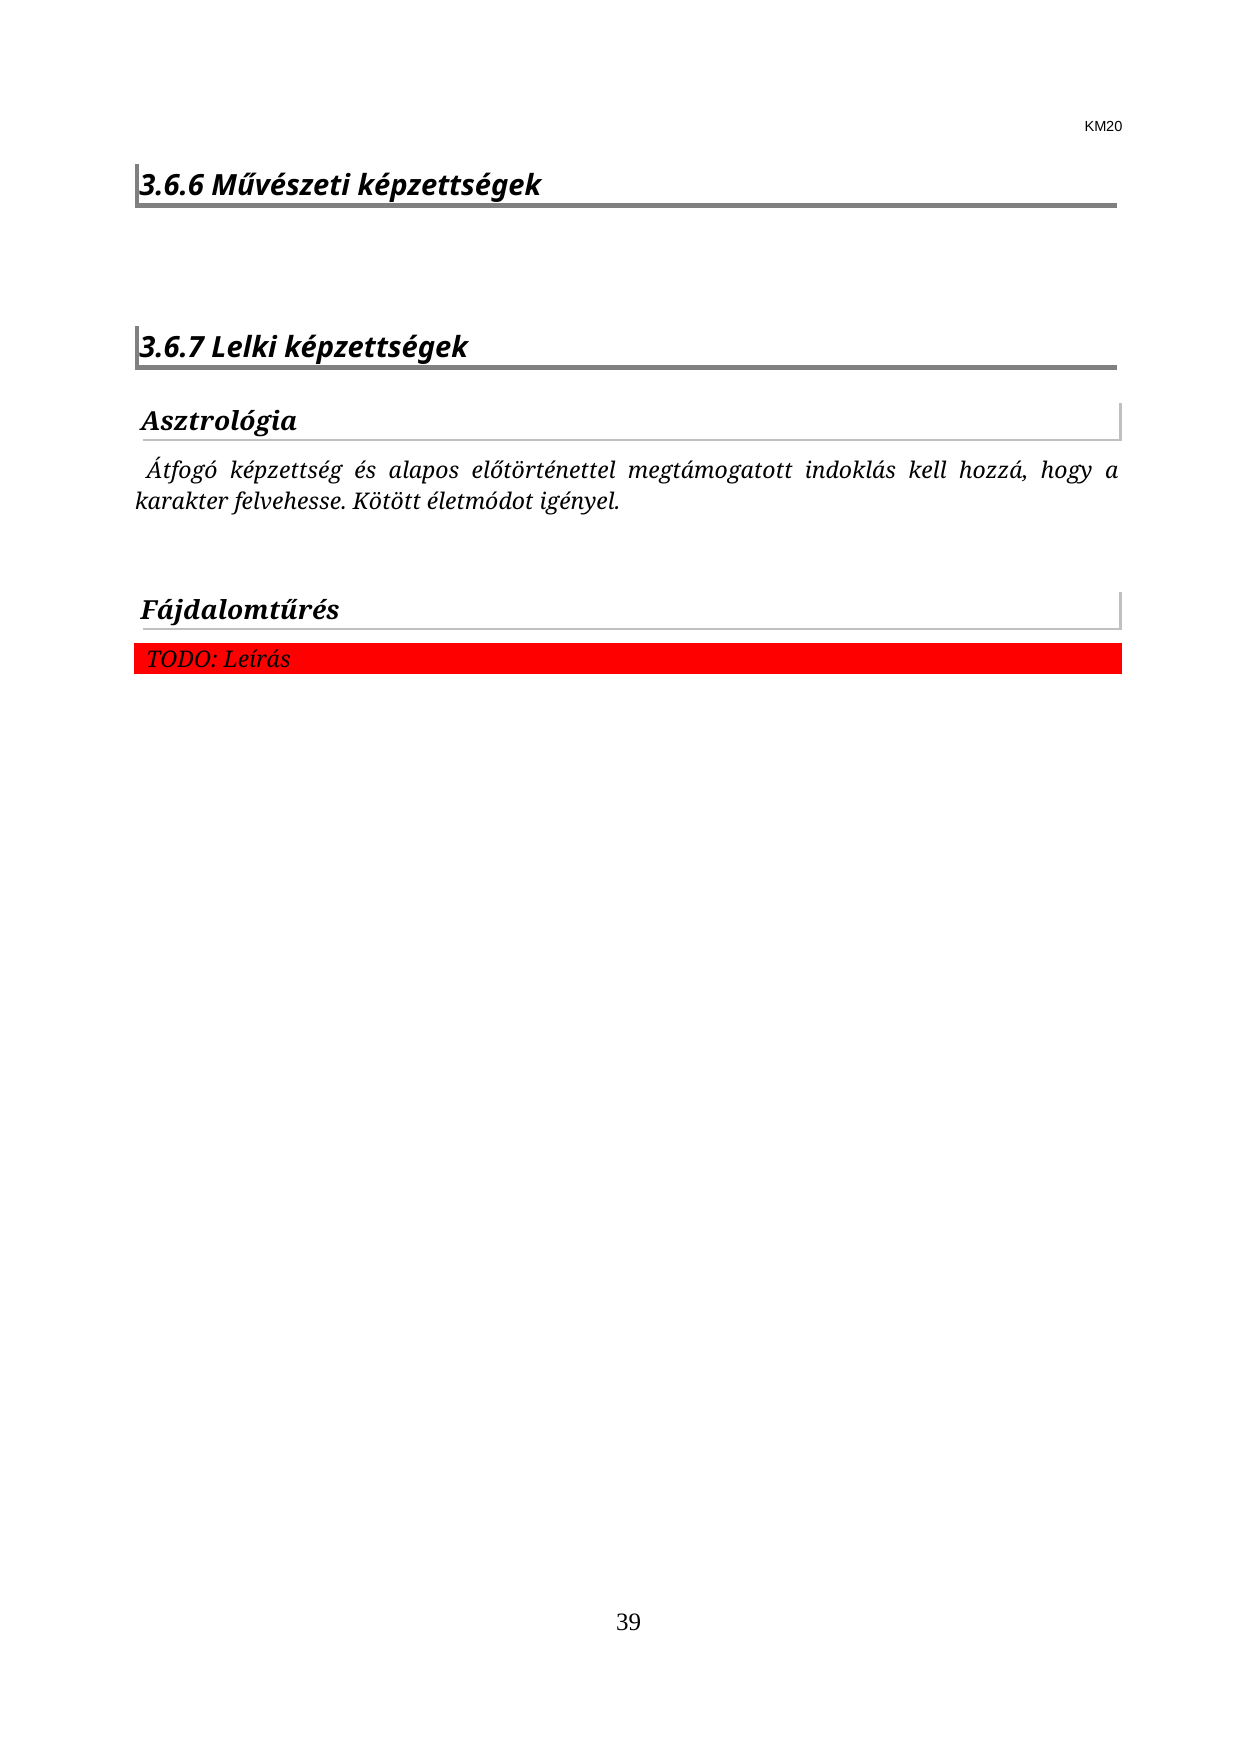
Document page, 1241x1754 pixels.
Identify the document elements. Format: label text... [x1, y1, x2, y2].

subtitle Asztrológia [140, 403, 1119, 438]
subtitle Művészeti képzettségek [139, 164, 1122, 204]
subtitle Fájdalomtűrés [140, 592, 1119, 627]
subtitle Lelki képzettségek [139, 326, 1122, 366]
text TODO: Leírás [134, 643, 1122, 674]
text Átfogó képzettség és alapos előtörténettel megtámogatott indoklás kell hozzá, hogy a karakter felvehesse. Kötött életmódot igényel. [134, 454, 1122, 516]
